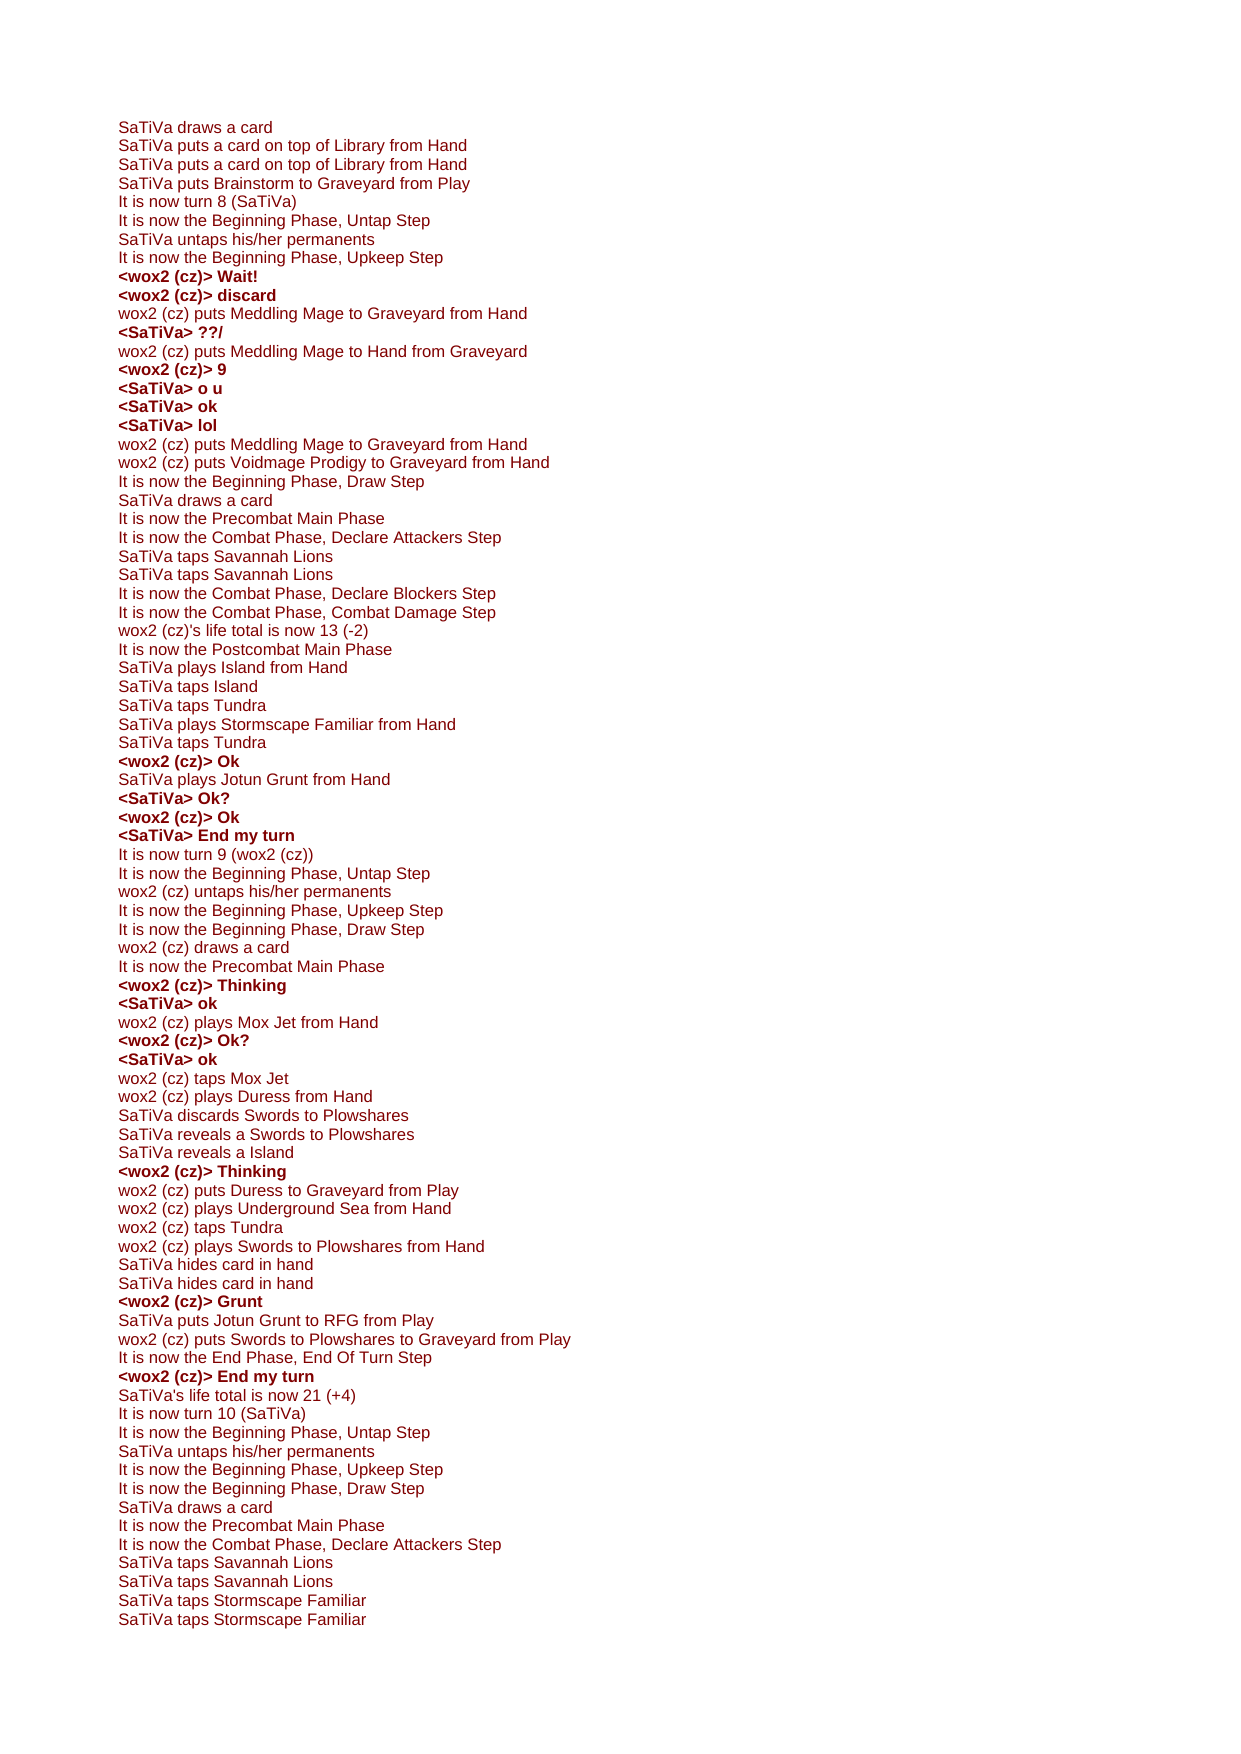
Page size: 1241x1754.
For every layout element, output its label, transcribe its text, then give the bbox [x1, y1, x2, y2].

text wox2 (cz)'s life total is now 13 (-2) [118, 622, 1122, 640]
text SaTiVa puts a card on top of Library from Hand [118, 155, 1122, 174]
text wox2 (cz) puts Swords to Plowshares to Graveyard from Play [118, 1330, 1122, 1349]
text SaTiVa taps Savannah Lions [118, 1572, 1122, 1591]
text wox2 (cz) plays Underground Sea from Hand [118, 1199, 1122, 1218]
text SaTiVa hides card in hand [118, 1274, 1122, 1293]
text It is now the Beginning Phase, Untap Step [118, 211, 1122, 230]
text SaTiVa draws a card [118, 118, 1122, 137]
text It is now the Beginning Phase, Untap Step [118, 864, 1122, 883]
text <SaTiVa> lol [118, 416, 1122, 435]
text It is now the Combat Phase, Declare Attackers Step [118, 1535, 1122, 1554]
text It is now the Precombat Main Phase [118, 957, 1122, 976]
text It is now the Beginning Phase, Draw Step [118, 472, 1122, 491]
text SaTiVa taps Savannah Lions [118, 1554, 1122, 1572]
text wox2 (cz) taps Mox Jet [118, 1069, 1122, 1088]
text <SaTiVa> ??/ [118, 323, 1122, 342]
text wox2 (cz) draws a card [118, 938, 1122, 957]
text SaTiVa puts a card on top of Library from Hand [118, 137, 1122, 155]
text It is now the Precombat Main Phase [118, 510, 1122, 528]
text <wox2 (cz)> Ok? [118, 1032, 1122, 1050]
text SaTiVa puts Jotun Grunt to RFG from Play [118, 1311, 1122, 1330]
text SaTiVa plays Island from Hand [118, 659, 1122, 677]
text SaTiVa taps Tundra [118, 733, 1122, 752]
text SaTiVa reveals a Island [118, 1144, 1122, 1162]
text It is now the Combat Phase, Declare Blockers Step [118, 584, 1122, 603]
text wox2 (cz) puts Duress to Graveyard from Play [118, 1181, 1122, 1199]
text <wox2 (cz)> Ok [118, 752, 1122, 771]
text SaTiVa draws a card [118, 1498, 1122, 1517]
text It is now the Beginning Phase, Untap Step [118, 1423, 1122, 1442]
text SaTiVa hides card in hand [118, 1256, 1122, 1274]
text SaTiVa untaps his/her permanents [118, 1442, 1122, 1461]
text It is now the Beginning Phase, Upkeep Step [118, 1461, 1122, 1479]
text wox2 (cz) plays Duress from Hand [118, 1088, 1122, 1106]
text SaTiVa taps Tundra [118, 696, 1122, 715]
text It is now the Precombat Main Phase [118, 1517, 1122, 1535]
text It is now the End Phase, End Of Turn Step [118, 1349, 1122, 1367]
text It is now the Beginning Phase, Draw Step [118, 920, 1122, 938]
text <wox2 (cz)> Grunt [118, 1293, 1122, 1311]
text <wox2 (cz)> discard [118, 286, 1122, 304]
text SaTiVa plays Jotun Grunt from Hand [118, 771, 1122, 789]
text SaTiVa puts Brainstorm to Graveyard from Play [118, 174, 1122, 193]
text <SaTiVa> Ok? [118, 789, 1122, 808]
text wox2 (cz) untaps his/her permanents [118, 883, 1122, 901]
text <wox2 (cz)> Wait! [118, 267, 1122, 286]
text It is now turn 9 (wox2 (cz)) [118, 845, 1122, 864]
text SaTiVa reveals a Swords to Plowshares [118, 1125, 1122, 1144]
text wox2 (cz) puts Meddling Mage to Graveyard from Hand [118, 435, 1122, 454]
text SaTiVa taps Savannah Lions [118, 547, 1122, 566]
text <wox2 (cz)> Thinking [118, 1162, 1122, 1181]
text <wox2 (cz)> End my turn [118, 1367, 1122, 1386]
text SaTiVa plays Stormscape Familiar from Hand [118, 715, 1122, 733]
text <wox2 (cz)> Thinking [118, 976, 1122, 994]
text It is now the Beginning Phase, Upkeep Step [118, 249, 1122, 267]
text SaTiVa taps Island [118, 677, 1122, 696]
text <SaTiVa> ok [118, 1050, 1122, 1069]
text SaTiVa taps Savannah Lions [118, 566, 1122, 584]
text wox2 (cz) puts Meddling Mage to Hand from Graveyard [118, 342, 1122, 361]
text wox2 (cz) puts Voidmage Prodigy to Graveyard from Hand [118, 454, 1122, 472]
text <wox2 (cz)> 9 [118, 361, 1122, 379]
text It is now the Beginning Phase, Draw Step [118, 1479, 1122, 1498]
text It is now the Combat Phase, Combat Damage Step [118, 603, 1122, 622]
text SaTiVa discards Swords to Plowshares [118, 1106, 1122, 1125]
text SaTiVa taps Stormscape Familiar [118, 1610, 1122, 1628]
text wox2 (cz) plays Mox Jet from Hand [118, 1013, 1122, 1032]
text It is now turn 8 (SaTiVa) [118, 193, 1122, 211]
text <SaTiVa> ok [118, 398, 1122, 416]
text SaTiVa draws a card [118, 491, 1122, 510]
text It is now the Postcombat Main Phase [118, 640, 1122, 659]
text wox2 (cz) puts Meddling Mage to Graveyard from Hand [118, 304, 1122, 323]
text It is now the Beginning Phase, Upkeep Step [118, 901, 1122, 920]
text SaTiVa untaps his/her permanents [118, 230, 1122, 249]
text <SaTiVa> End my turn [118, 827, 1122, 845]
text <wox2 (cz)> Ok [118, 808, 1122, 827]
text SaTiVa's life total is now 21 (+4) [118, 1386, 1122, 1405]
text It is now the Combat Phase, Declare Attackers Step [118, 528, 1122, 547]
text SaTiVa taps Stormscape Familiar [118, 1591, 1122, 1610]
text It is now turn 10 (SaTiVa) [118, 1405, 1122, 1423]
text <SaTiVa> ok [118, 994, 1122, 1013]
text wox2 (cz) taps Tundra [118, 1218, 1122, 1237]
text wox2 (cz) plays Swords to Plowshares from Hand [118, 1237, 1122, 1256]
text <SaTiVa> o u [118, 379, 1122, 398]
